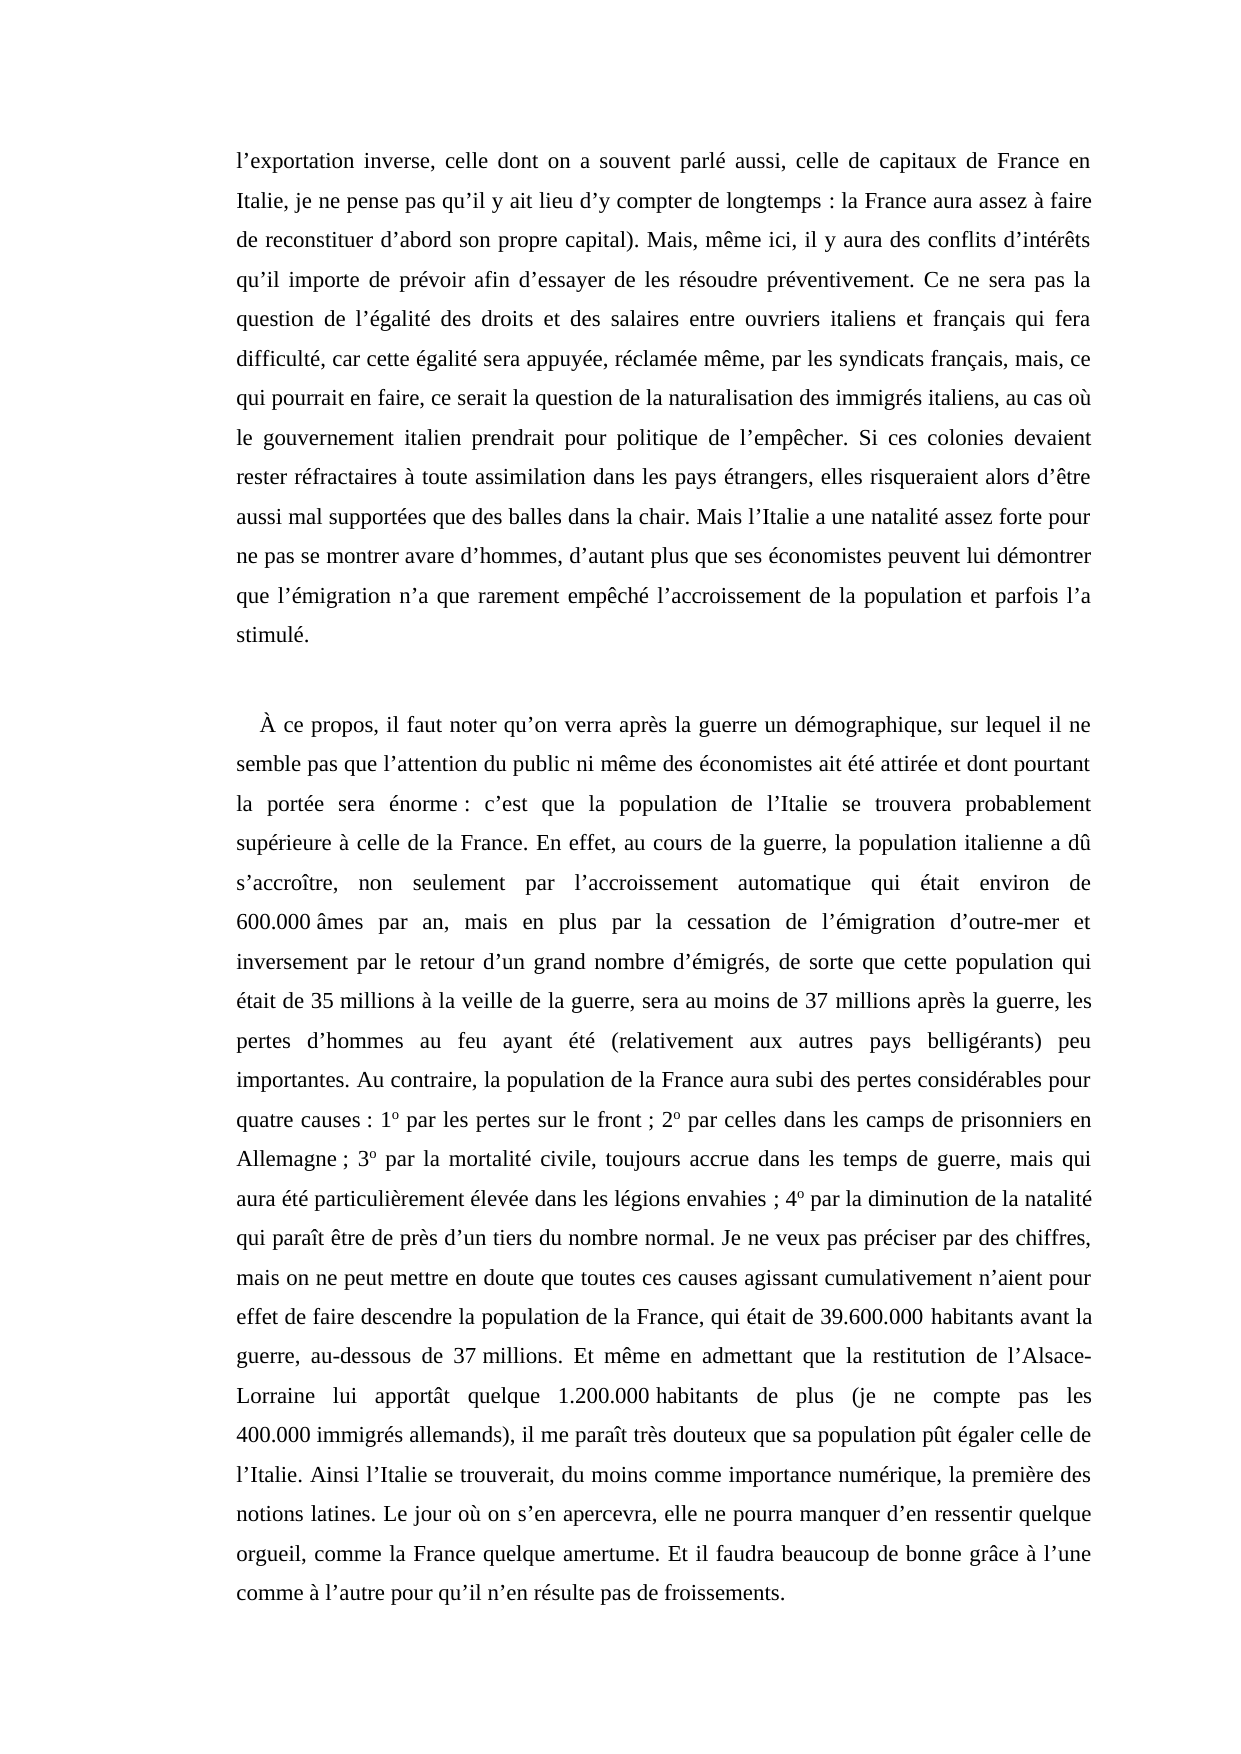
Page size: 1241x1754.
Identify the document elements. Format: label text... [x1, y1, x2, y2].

text l’exportation inverse, celle dont on a souvent parlé aussi, celle de capitaux de France en Italie, je ne pense pas qu’il y ait lieu d’y compter de longtemps : la France aura assez à faire de reconstituer d’abord son propre capital). Mais, même ici, il y aura des conflits d’intérêts qu’il importe de prévoir afin d’essayer de les résoudre préventivement. Ce ne sera pas la question de l’égalité des droits et des salaires entre ouvriers italiens et français qui fera difficulté, car cette égalité sera appuyée, réclamée même, par les syndicats français, mais, ce qui pourrait en faire, ce serait la question de la naturalisation des immigrés italiens, au cas où le gouvernement italien prendrait pour politique de l’empêcher. Si ces colonies devaient rester réfractaires à toute assimilation dans les pays étrangers, elles risqueraient alors d’être aussi mal supportées que des balles dans la chair. Mais l’Italie a une natalité assez forte pour ne pas se montrer avare d’hommes, d’autant plus que ses économistes peuvent lui démontrer que l’émigration n’a que rarement empêché l’accroissement de la population et parfois l’a stimulé. [236, 148, 1093, 648]
text À ce propos, il faut noter qu’on verra après la guerre un démographique, sur lequel il ne semble pas que l’attention du public ni même des économistes ait été attirée et dont pourtant la portée sera énorme : c’est que la population de l’Italie se trouvera probablement supérieure à celle de la France. En effet, au cours de la guerre, la population italienne a dû s’accroître, non seulement par l’accroissement automatique qui était environ de 600.000 âmes par an, mais en plus par la cessation de l’émigration d’outre-mer et inversement par le retour d’un grand nombre d’émigrés, de sorte que cette population qui était de 35 millions à la veille de la guerre, sera au moins de 37 millions après la guerre, les pertes d’hommes au feu ayant été (relativement aux autres pays belligérants) peu importantes. Au contraire, la population de la France aura subi des pertes considérables pour quatre causes : 1o par les pertes sur le front ; 2o par celles dans les camps de prisonniers en Allemagne ; 3o par la mortalité civile, toujours accrue dans les temps de guerre, mais qui aura été particulièrement élevée dans les légions envahies ; 4o par la diminution de la natalité qui paraît être de près d’un tiers du nombre normal. Je ne veux pas préciser par des chiffres, mais on ne peut mettre en doute que toutes ces causes agissant cumulativement n’aient pour effet de faire descendre la population de la France, qui était de 39.600.000 habitants avant la guerre, au-dessous de 37 millions. Et même en admettant que la restitution de l’Alsace-Lorraine lui apportât quelque 1.200.000 habitants de plus (je ne compte pas les 400.000 immigrés allemands), il me paraît très douteux que sa population pût égaler celle de l’Italie. Ainsi l’Italie se trouverait, du moins comme importance numérique, la première des notions latines. Le jour où on s’en apercevra, elle ne pourra manquer d’en ressentir quelque orgueil, comme la France quelque amertume. Et il faudra beaucoup de bonne grâce à l’une comme à l’autre pour qu’il n’en résulte pas de froissements. [236, 711, 1093, 1606]
